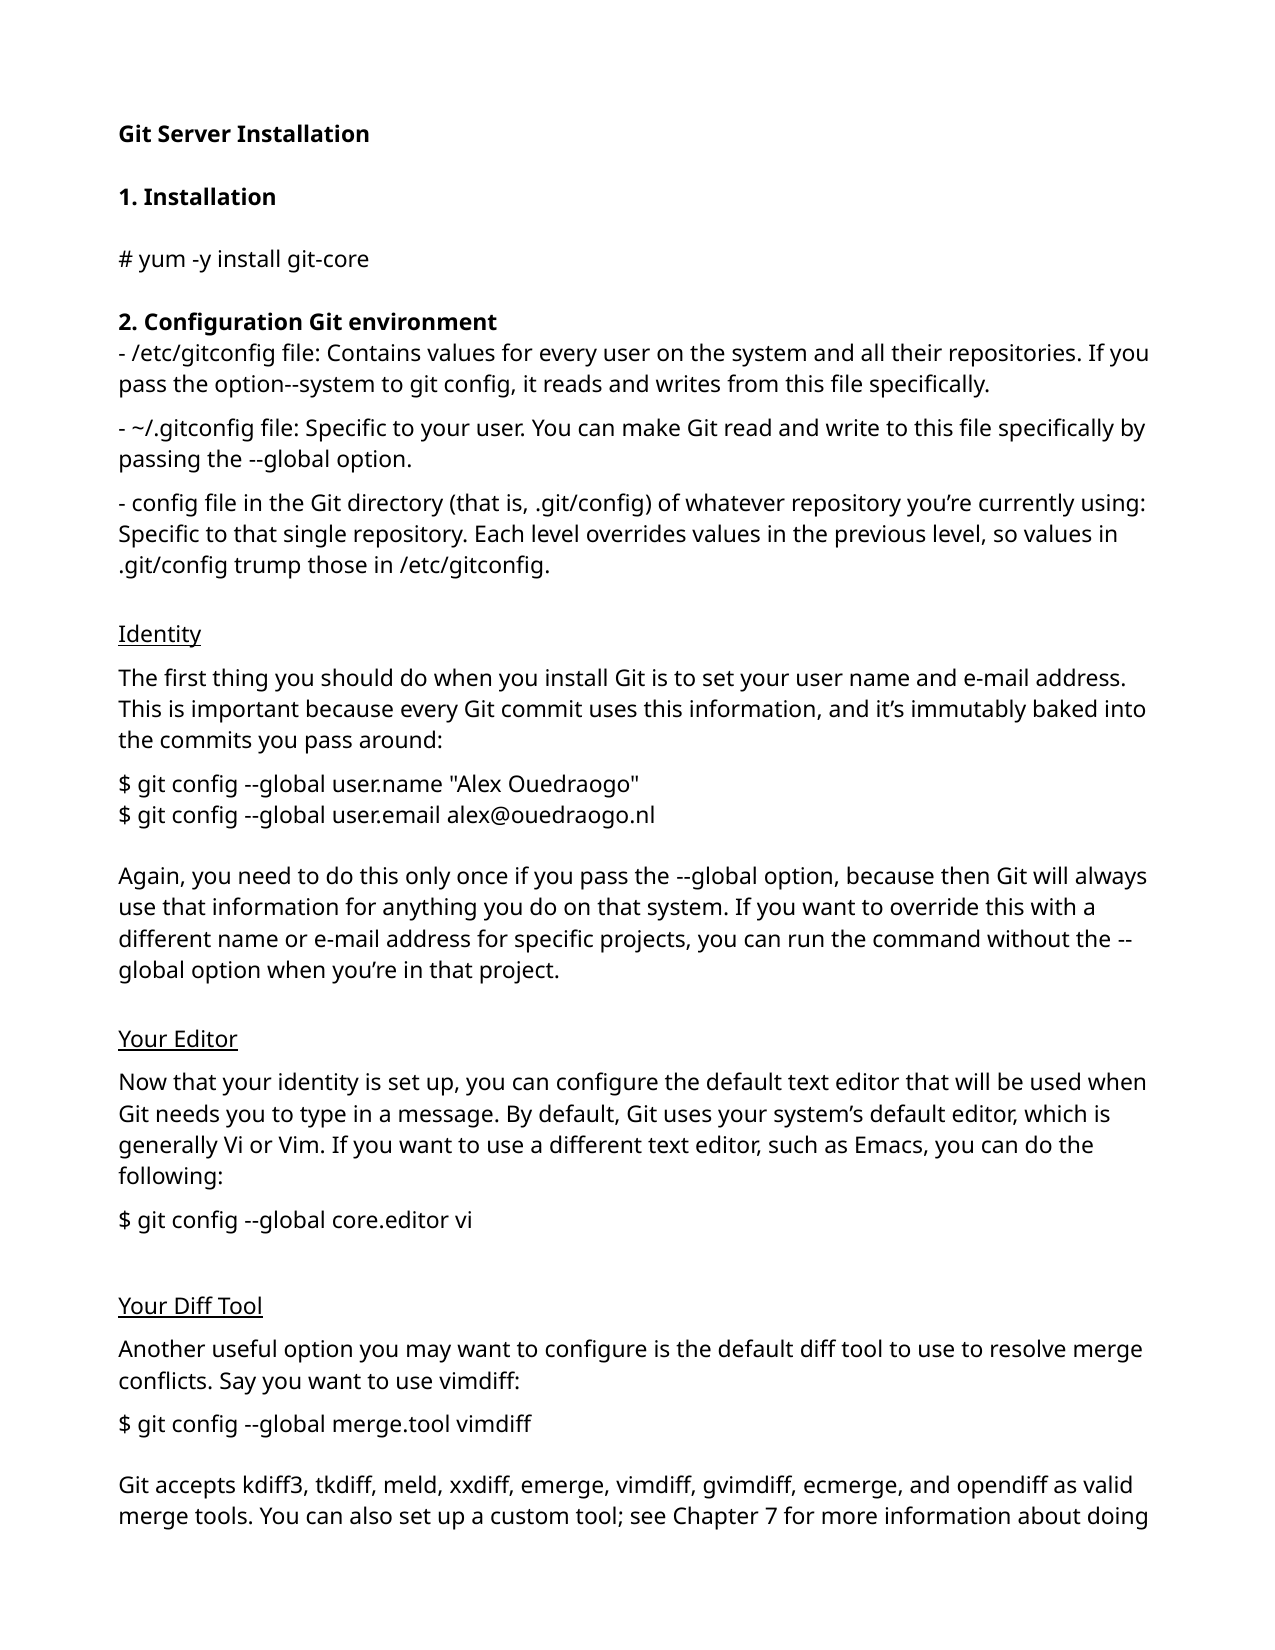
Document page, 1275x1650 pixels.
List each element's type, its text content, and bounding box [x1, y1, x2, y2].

text # yum -y install git-core [118, 243, 1157, 274]
text $ git config --global merge.tool vimdiff [118, 1408, 1157, 1439]
text Git accepts kdiff3, tkdiff, meld, xxdiff, emerge, vimdiff, gvimdiff, ecmerge, and opendiff as valid merge tools. You can also set up a custom tool; see Chapter 7 for more information about doing [118, 1469, 1157, 1532]
text $ git config --global user.name "Alex Ouedraogo" [118, 768, 1157, 799]
text Now that your identity is set up, you can configure the default text editor that will be used when Git needs you to type in a message. By default, Git uses your system’s default editor, which is generally Vi or Vim. If you want to use a different text editor, such as Emacs, you can do the following: [118, 1066, 1157, 1191]
text $ git config --global user.email alex@ouedraogo.nl [118, 799, 1157, 831]
text Again, you need to do this only once if you pass the --global option, because then Git will always use that information for anything you do on that system. If you want to override this with a different name or e-mail address for specific projects, you can run the command without the --global option when you’re in that project. [118, 860, 1157, 985]
text $ git config --global core.editor vi [118, 1204, 1157, 1235]
subtitle Identity [118, 618, 1157, 649]
text The first thing you should do when you install Git is to set your user name and e-mail address. This is important because every Git commit uses this information, and it’s immutably baked into the commits you pass around: [118, 662, 1157, 756]
text - ~/.gitconfig file: Specific to your user. You can make Git read and write to this file specifically by passing the --global option. [118, 412, 1157, 474]
text - /etc/gitconfig file: Contains values for every user on the system and all their repositories. If you pass the option--system to git config, it reads and writes from this file specifically. [118, 337, 1157, 399]
text Another useful option you may want to configure is the default diff tool to use to resolve merge conflicts. Say you want to use vimdiff: [118, 1333, 1157, 1396]
text 1. Installation [118, 181, 1157, 212]
subtitle Your Editor [118, 1023, 1157, 1054]
text 2. Configuration Git environment [118, 306, 1157, 337]
subtitle Your Diff Tool [118, 1289, 1157, 1321]
text - config file in the Git directory (that is, .git/config) of whatever repository you’re currently using: Specific to that single repository. Each level overrides values in the previous level, so values in .git/config trump those in /etc/gitconfig. [118, 487, 1157, 581]
text Git Server Installation [118, 118, 1157, 149]
